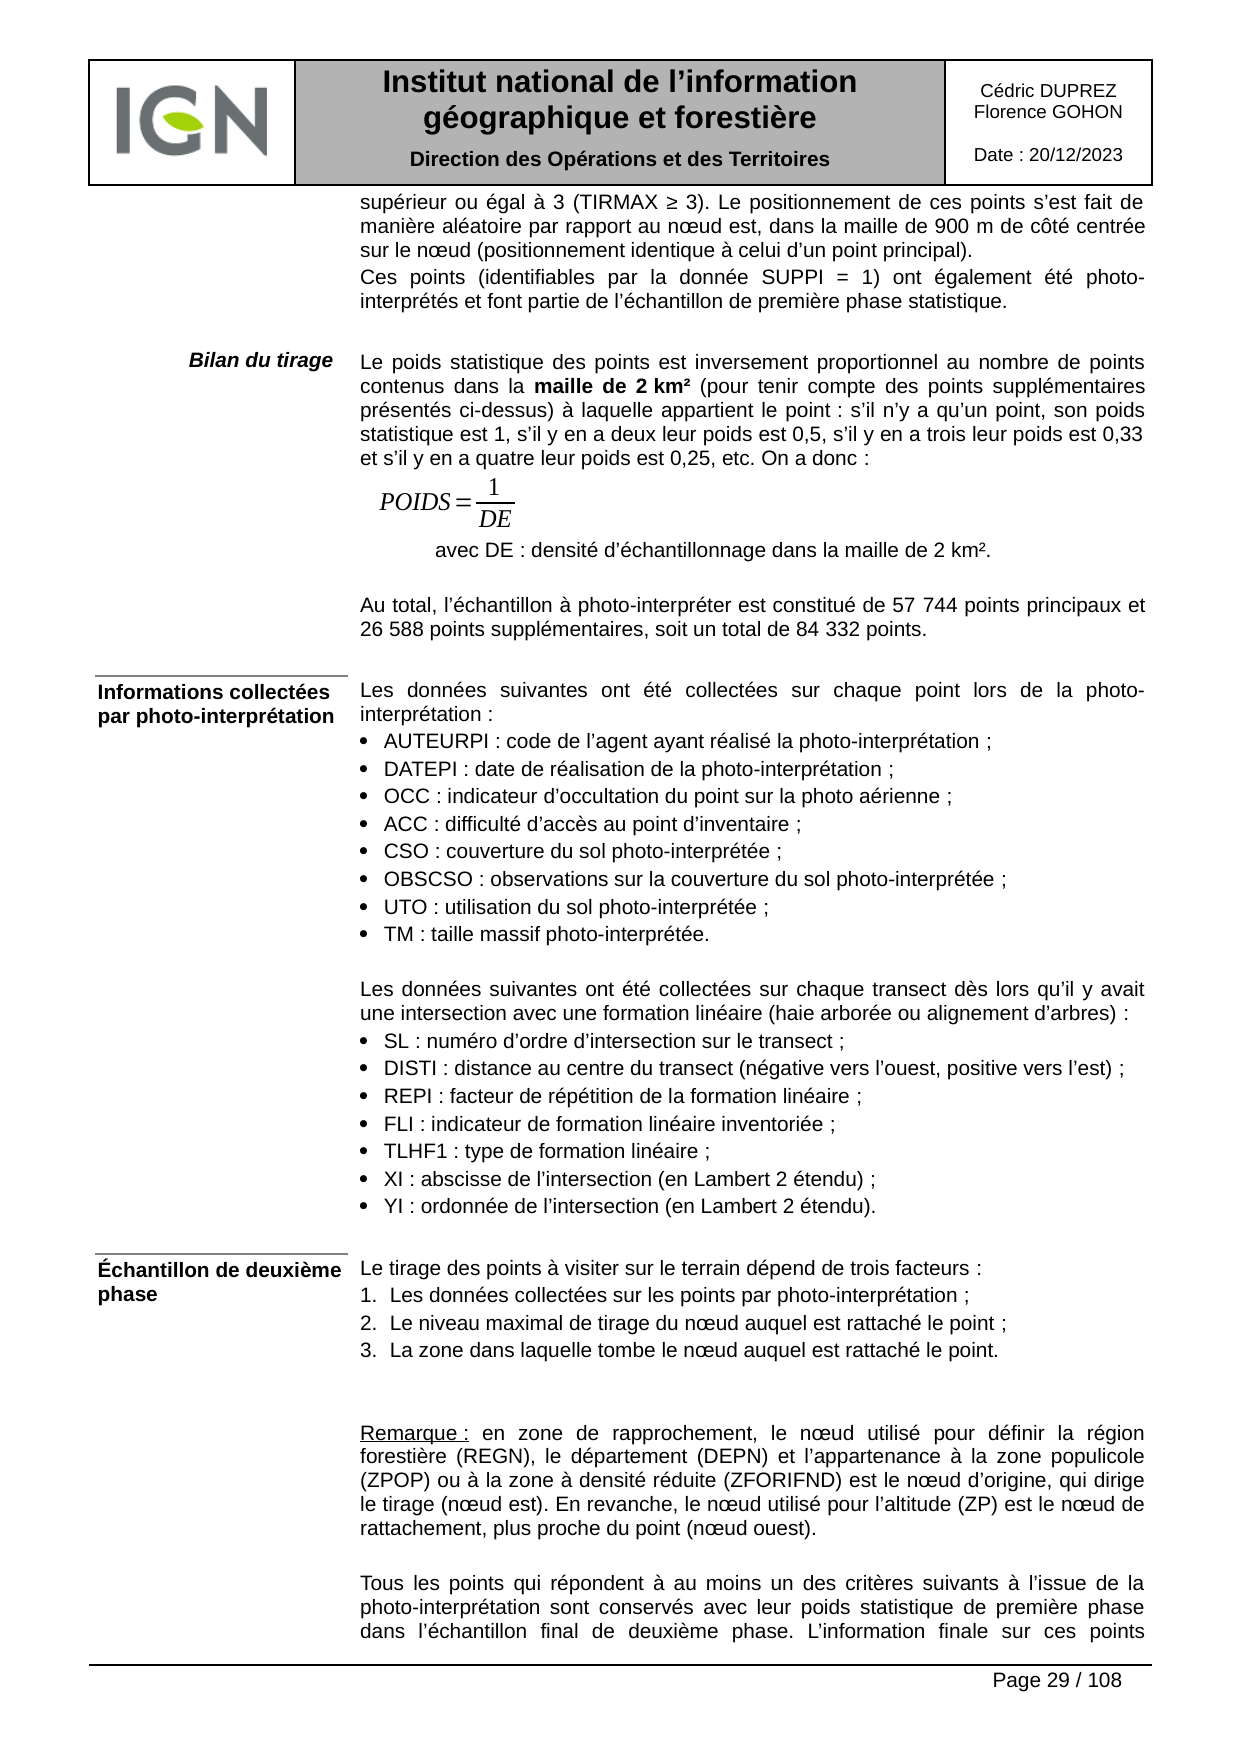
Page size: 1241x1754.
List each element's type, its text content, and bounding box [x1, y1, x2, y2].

table_cell Échantillon de deuxième phase [89, 1252, 354, 1649]
table_cell Le tirage des points à visiter sur le terrain dépend de trois facteurs : Les données collectées sur les points par photo-interprétation ; Le niveau maximal de tirage du nœud auquel est rattaché le point ; La zone dans laquelle tombe le nœud auquel est rattaché le point. Remarque : en zone de rapprochement, le nœud utilisé pour définir la région forestière (REGN), le département (DEPN) et l’appartenance à la zone populicole (ZPOP) ou à la zone à densité réduite (ZFORIFND) est le nœud d’origine, qui dirige le tirage (nœud est). En revanche, le nœud utilisé pour l’altitude (ZP) est le nœud de rattachement, plus proche du point (nœud ouest). Tous les points qui répondent à au moins un des critères suivants à l’issue de la photo-interprétation sont conservés avec leur poids statistique de première phase dans l’échantillon final de deuxième phase. L’information finale sur ces points [354, 1252, 1152, 1649]
table_cell supérieur ou égal à 3 (TIRMAX ≥ 3). Le positionnement de ces points s’est fait de manière aléatoire par rapport au nœud est, dans la maille de 900 m de côté centrée sur le nœud (positionnement identique à celui d’un point principal). Ces points (identifiables par la donnée SUPPI = 1) ont également été photo-interprétés et font partie de l’échantillon de première phase statistique. [354, 186, 1152, 346]
table_cell Les données suivantes ont été collectées sur chaque point lors de la photo-interprétation : AUTEURPI : code de l’agent ayant réalisé la photo-interprétation ; DATEPI : date de réalisation de la photo-interprétation ; OCC : indicateur d’occultation du point sur la photo aérienne ; ACC : difficulté d’accès au point d’inventaire ; CSO : couverture du sol photo-interprétée ; OBSCSO : observations sur la couverture du sol photo-interprétée ; UTO : utilisation du sol photo-interprétée ; TM : taille massif photo-interprétée. Les données suivantes ont été collectées sur chaque transect dès lors qu’il y avait une intersection avec une formation linéaire (haie arborée ou alignement d’arbres) : SL : numéro d’ordre d’intersection sur le transect ; DISTI : distance au centre du transect (négative vers l’ouest, positive vers l’est) ; REPI : facteur de répétition de la formation linéaire ; FLI : indicateur de formation linéaire inventoriée ; TLHF1 : type de formation linéaire ; XI : abscisse de l’intersection (en Lambert 2 étendu) ; YI : ordonnée de l’intersection (en Lambert 2 étendu). [354, 674, 1152, 1252]
table_cell Informations collectées par photo-interprétation [89, 674, 354, 1252]
picture [91, 62, 293, 180]
table_cell Le poids statistique des points est inversement proportionnel au nombre de points contenus dans la maille de 2 km² (pour tenir compte des points supplémentaires présentés ci-dessus) à laquelle appartient le point : s’il n’y a qu’un point, son poids statistique est 1, s’il y en a deux leur poids est 0,5, s’il y en a trois leur poids est 0,33 et s’il y en a quatre leur poids est 0,25, etc. On a donc : avec DE : densité d’échantillonnage dans la maille de 2 km². Au total, l’échantillon à photo-interpréter est constitué de 57 744 points principaux et 26 588 points supplémentaires, soit un total de 84 332 points. [354, 346, 1152, 674]
table_cell Bilan du tirage [89, 346, 354, 674]
table_cell [89, 186, 354, 346]
